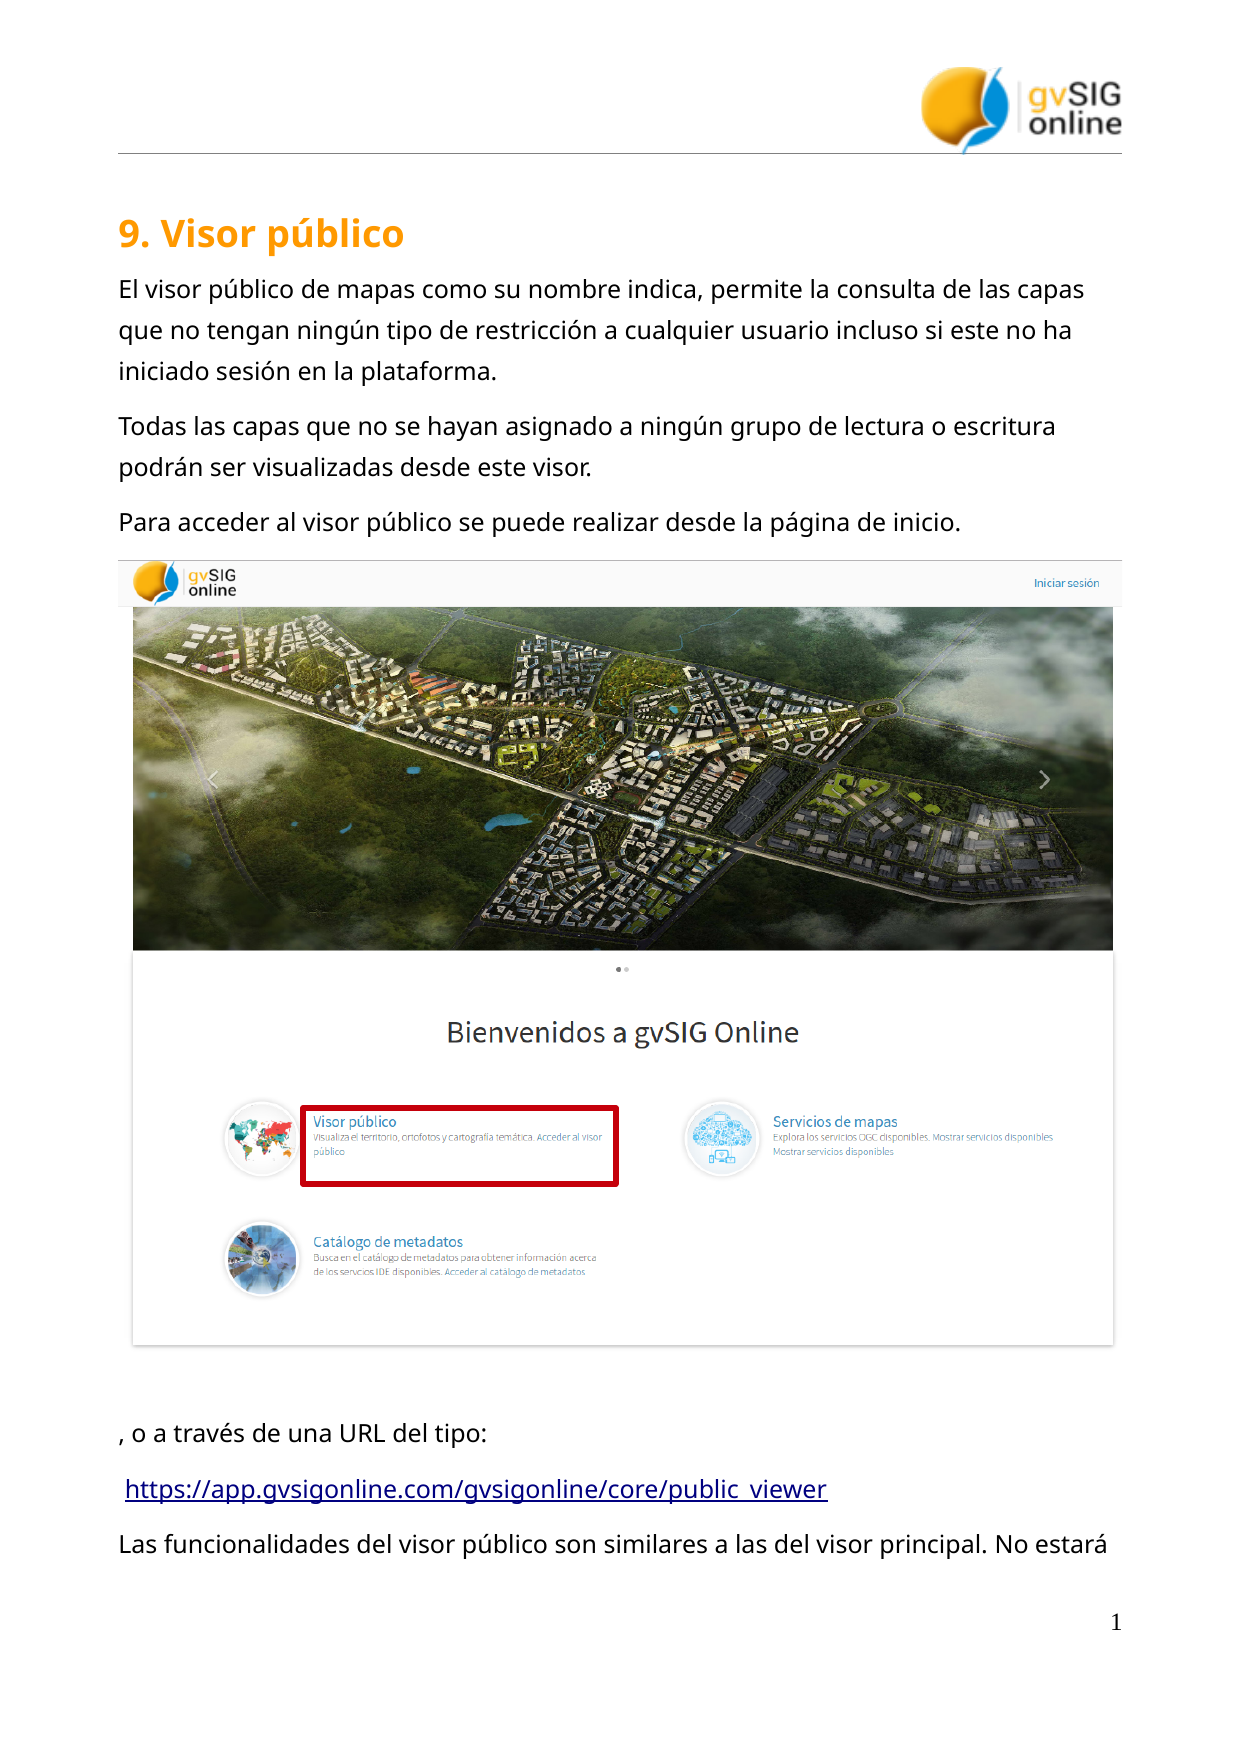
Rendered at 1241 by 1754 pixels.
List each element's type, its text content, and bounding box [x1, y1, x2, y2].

text , o a través de una URL del tipo: [118, 1416, 1122, 1450]
picture [118, 560, 1123, 1354]
text El visor público de mapas como su nombre indica, permite la consulta de las capas que no tengan ningún tipo de restricción a cualquier usuario incluso si este no ha iniciado sesión en la plataforma. [118, 271, 1122, 387]
text Las funcionalidades del visor público son similares a las del visor principal. No estará [118, 1527, 1122, 1561]
text Todas las capas que no se hayan asignado a ningún grupo de lectura o escritura podrán ser visualizadas desde este visor. [118, 408, 1122, 483]
subtitle 9. Visor público [118, 207, 1122, 259]
picture [921, 67, 1122, 155]
text Para acceder al visor público se puede realizar desde la página de inicio. [118, 505, 1122, 539]
text https://app.gvsigonline.com/gvsigonline/core/public_viewer [118, 1471, 1122, 1505]
